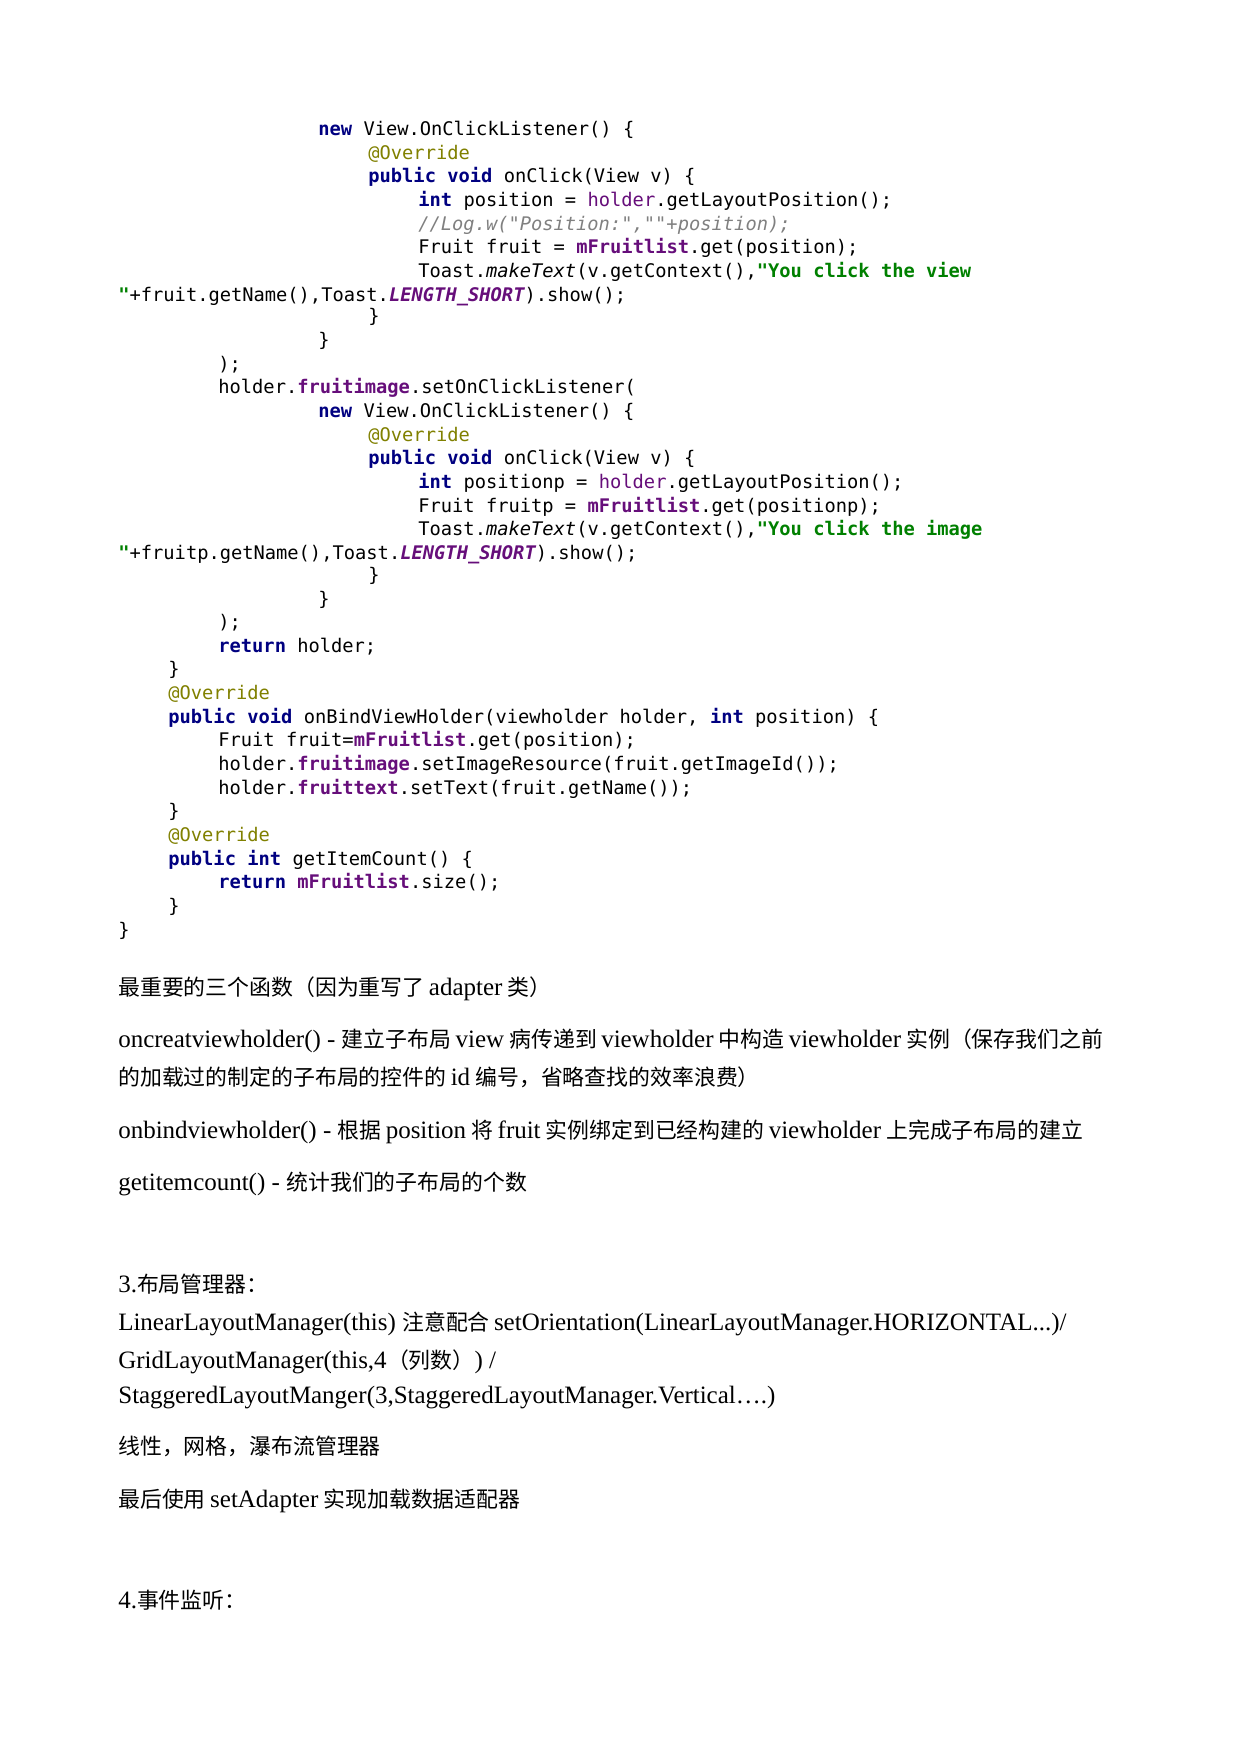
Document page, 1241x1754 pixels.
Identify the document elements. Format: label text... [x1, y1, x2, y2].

text Fruit fruit=mFruitlist.get(position); [118, 729, 1122, 753]
text new View.OnClickListener() { [118, 400, 1122, 424]
text ); [118, 353, 1122, 376]
text @Override [118, 824, 1122, 848]
text } [118, 306, 1122, 329]
text return holder; [118, 635, 1122, 658]
text public int getItemCount() { [118, 848, 1122, 871]
text onbindviewholder() - 根据position将fruit实例绑定到已经构建的viewholder上完成子布局的建立 [118, 1113, 1122, 1144]
text 4.事件监听： [118, 1583, 1122, 1615]
text return mFruitlist.size(); [118, 871, 1122, 895]
text } [118, 564, 1122, 587]
text holder.fruitimage.setOnClickListener( [118, 376, 1122, 400]
text getitemcount() - 统计我们的子布局的个数 [118, 1165, 1122, 1197]
text holder.fruitimage.setImageResource(fruit.getImageId()); [118, 753, 1122, 777]
text } [118, 800, 1122, 824]
text oncreatviewholder() - 建立子布局view病传递到viewholder中构造viewholder实例（保存我们之前的加载过的制定的子布局的控件的id编号，省略查找的效率浪费） [118, 1022, 1122, 1092]
text int position = holder.getLayoutPosition(); [118, 189, 1122, 213]
text Fruit fruit = mFruitlist.get(position); [118, 236, 1122, 260]
text holder.fruittext.setText(fruit.getName()); [118, 777, 1122, 800]
text } [118, 895, 1122, 918]
text //Log.w("Position:",""+position); [118, 213, 1122, 236]
text } [118, 658, 1122, 682]
text 最重要的三个函数（因为重写了adapter类） [118, 970, 1122, 1002]
text } [118, 587, 1122, 611]
text public void onBindViewHolder(viewholder holder, int position) { [118, 706, 1122, 729]
text Fruit fruitp = mFruitlist.get(positionp); [118, 495, 1122, 518]
text 最后使用setAdapter实现加载数据适配器 [118, 1482, 1122, 1513]
text Toast.makeText(v.getContext(),"You click the image "+fruitp.getName(),Toast.LENGTH_SHORT).show(); [118, 518, 1122, 564]
text 3.布局管理器： LinearLayoutManager(this) 注意配合setOrientation(LinearLayoutManager.HORIZONTAL...)/ GridLayoutManager(this,4（列数）) / StaggeredLayoutManger(3,StaggeredLayoutManager.Vertical….) [118, 1267, 1122, 1409]
text public void onClick(View v) { [118, 165, 1122, 189]
text @Override [118, 682, 1122, 706]
text int positionp = holder.getLayoutPosition(); [118, 471, 1122, 495]
text Toast.makeText(v.getContext(),"You click the view "+fruit.getName(),Toast.LENGTH_SHORT).show(); [118, 260, 1122, 306]
text } [118, 918, 1122, 940]
text new View.OnClickListener() { [118, 118, 1122, 142]
text @Override [118, 424, 1122, 447]
text ); [118, 611, 1122, 635]
text 线性，网格，瀑布流管理器 [118, 1429, 1122, 1461]
text public void onClick(View v) { [118, 447, 1122, 471]
text } [118, 329, 1122, 353]
text @Override [118, 142, 1122, 165]
